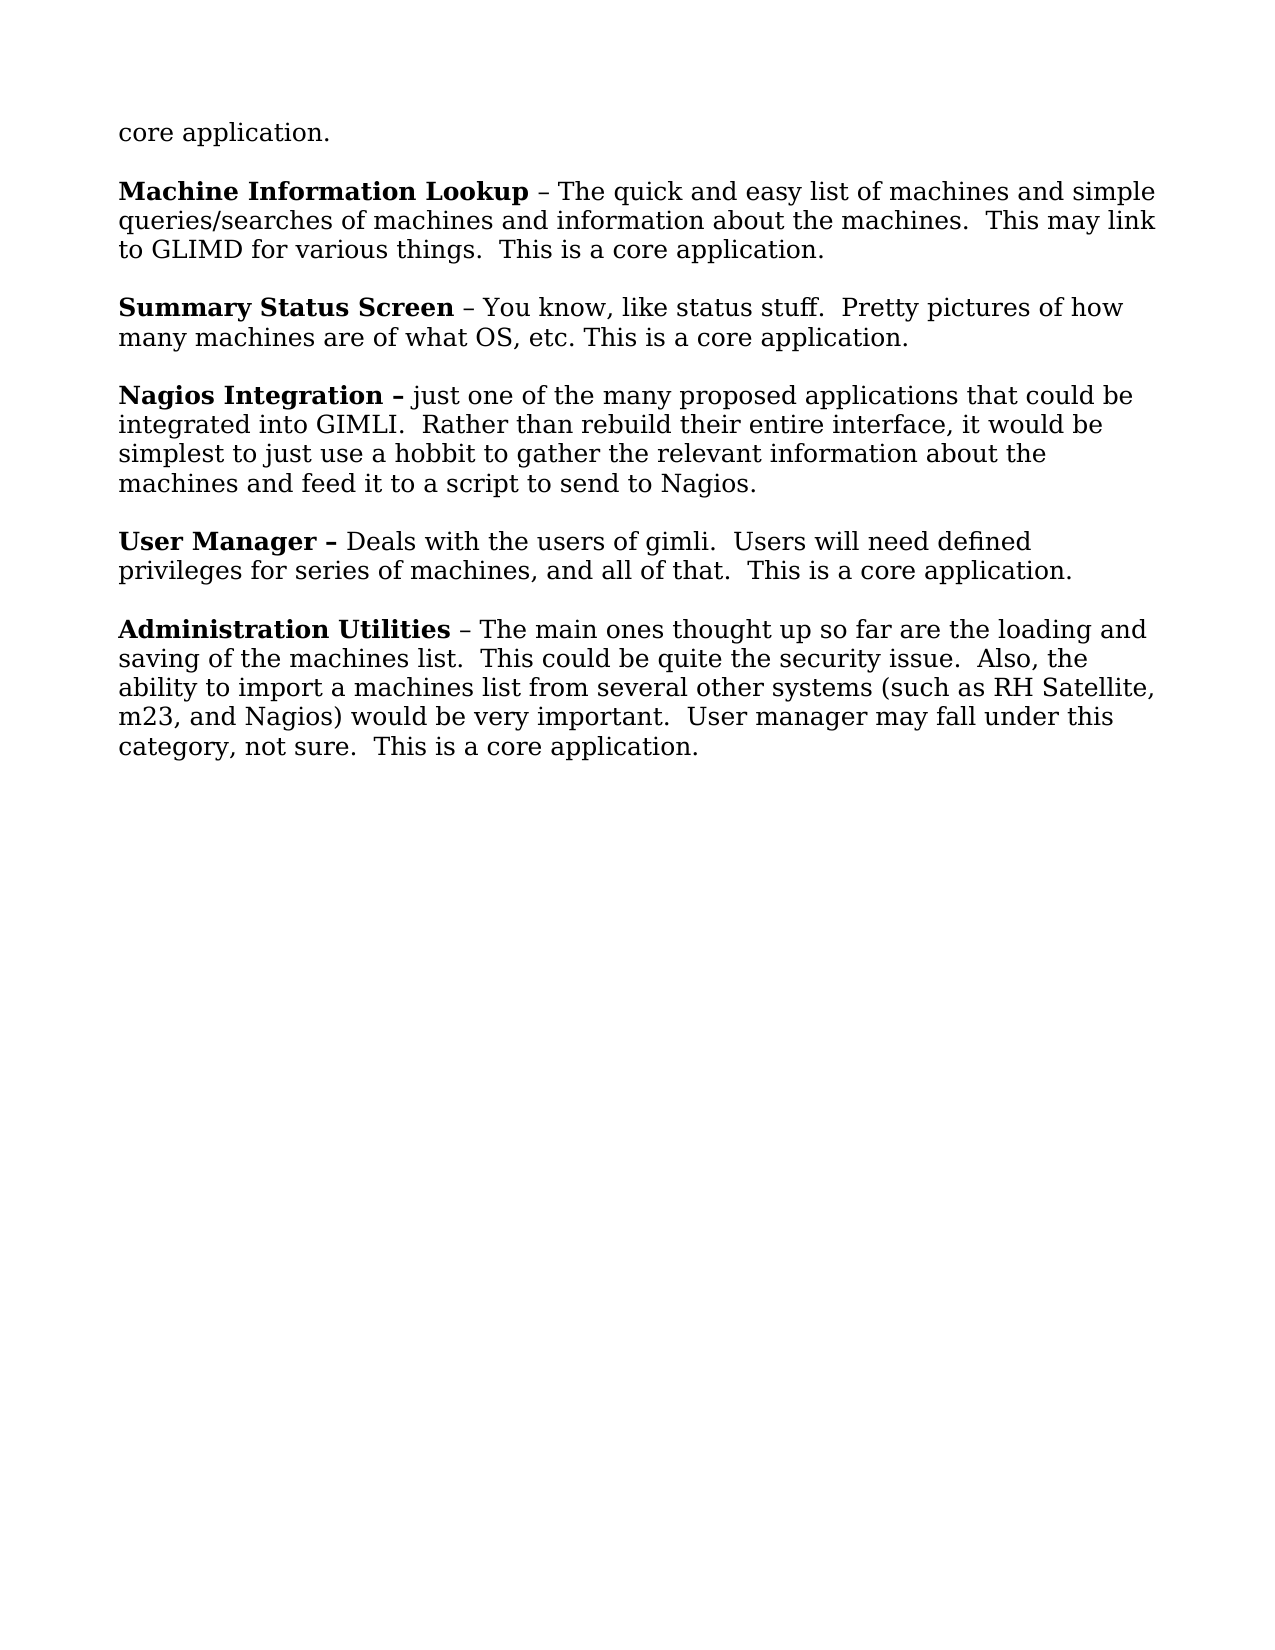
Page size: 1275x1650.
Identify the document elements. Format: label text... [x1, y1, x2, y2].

text Administration Utilities – The main ones thought up so far are the loading and saving of the machines list. This could be quite the security issue. Also, the ability to import a machines list from several other systems (such as RH Satellite, m23, and Nagios) would be very important. User manager may fall under this category, not sure. This is a core application. [118, 615, 1157, 761]
text Machine Information Lookup – The quick and easy list of machines and simple queries/searches of machines and information about the machines. This may link to GLIMD for various things. This is a core application. [118, 176, 1157, 264]
text Nagios Integration – just one of the many proposed applications that could be integrated into GIMLI. Rather than rebuild their entire interface, it would be simplest to just use a hobbit to gather the relevant information about the machines and feed it to a script to send to Nagios. [118, 381, 1157, 498]
text Summary Status Screen – You know, like status stuff. Pretty pictures of how many machines are of what OS, etc. This is a core application. [118, 293, 1157, 352]
text User Manager – Deals with the users of gimli. Users will need defined privileges for series of machines, and all of that. This is a core application. [118, 527, 1157, 586]
text core application. [118, 118, 1157, 147]
